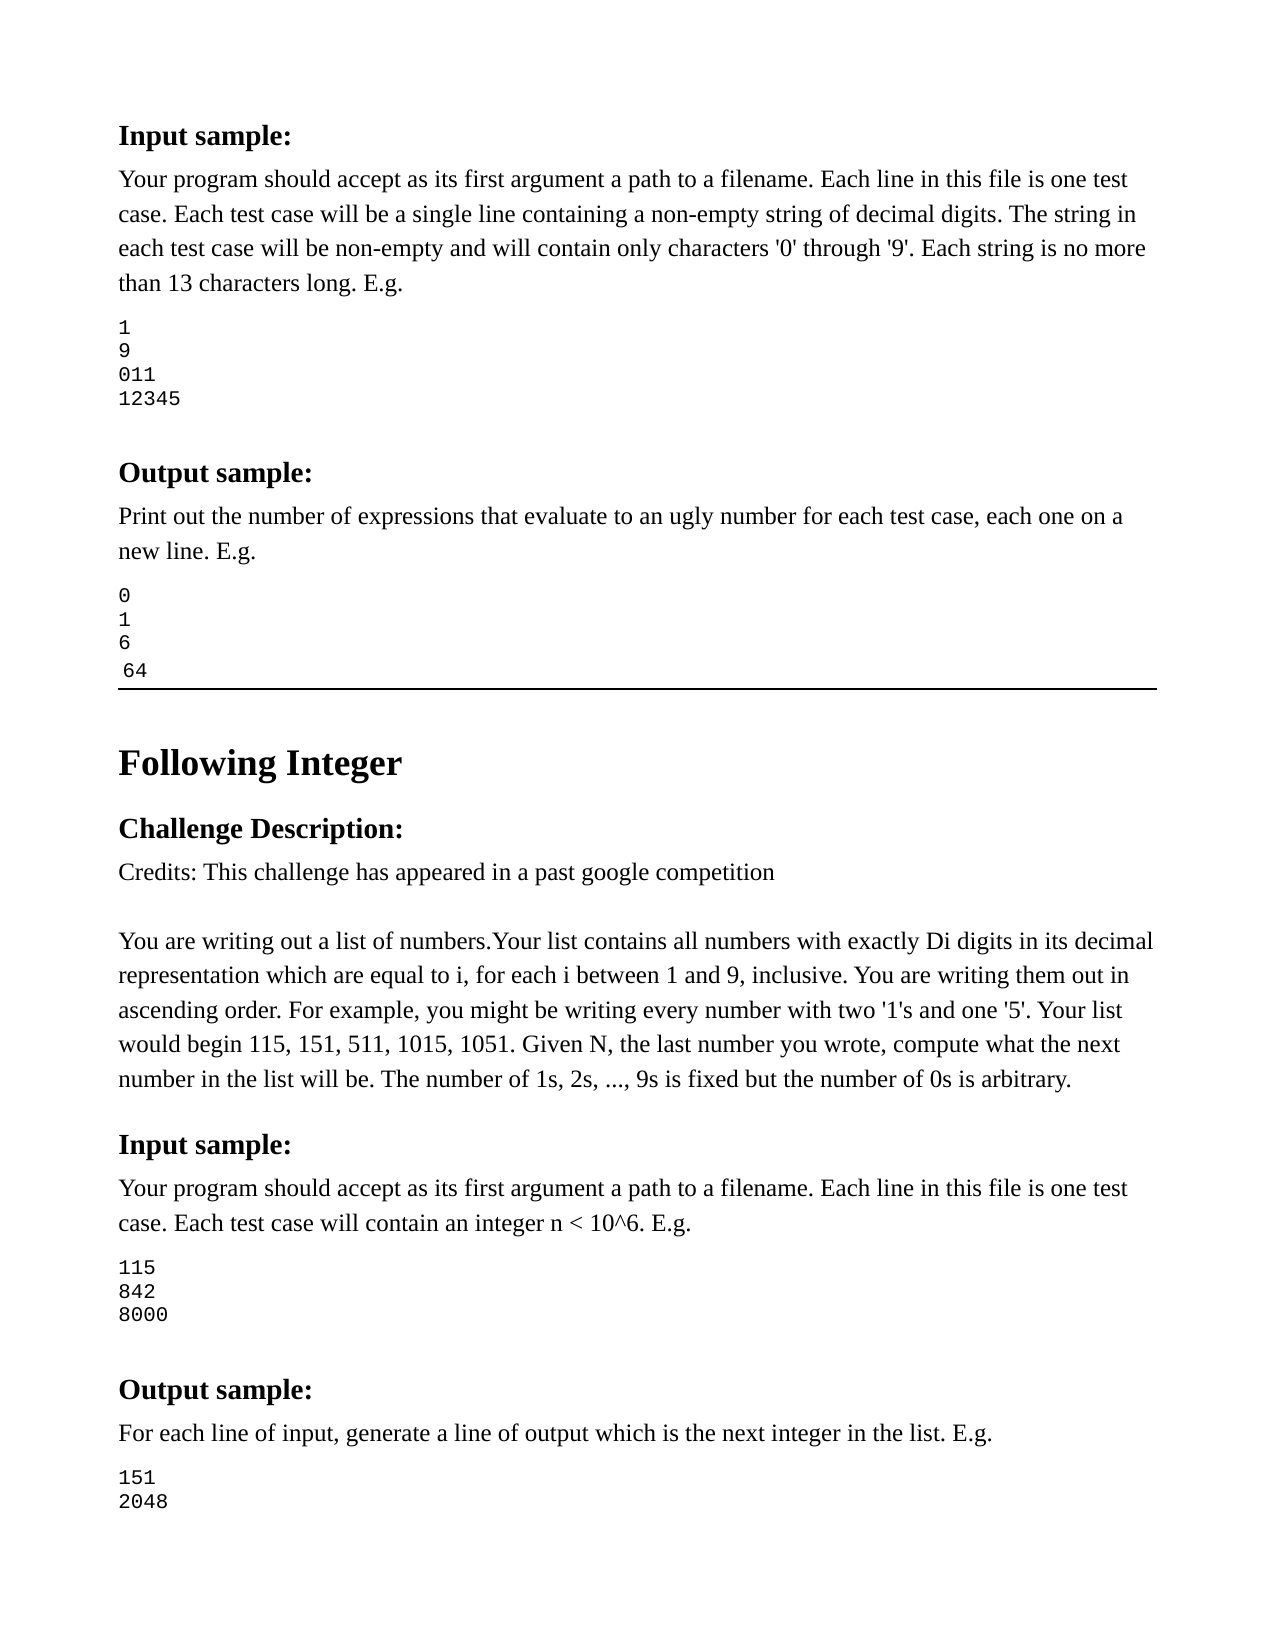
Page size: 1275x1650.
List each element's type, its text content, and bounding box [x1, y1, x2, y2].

text Credits: This challenge has appeared in a past google competition You are writing out a list of numbers.Your list contains all numbers with exactly Di digits in its decimal representation which are equal to i, for each i between 1 and 9, inclusive. You are writing them out in ascending order. For example, you might be writing every number with two '1's and one '5'. Your list would begin 115, 151, 511, 1015, 1051. Given N, the last number you wrote, compute what the next number in the list will be. The number of 1s, 2s, ..., 9s is fixed but the number of 0s is arbitrary. [118, 857, 1157, 1092]
text 151 [118, 1467, 1157, 1491]
subtitle Input sample: [118, 1127, 1157, 1161]
text 011 [118, 364, 1157, 388]
text 2048 [118, 1491, 1157, 1514]
subtitle Challenge Description: [118, 811, 1157, 844]
text 1 [118, 317, 1157, 340]
text 64 [118, 656, 1157, 688]
text 842 [118, 1281, 1157, 1304]
text 1 [118, 608, 1157, 632]
text 12345 [118, 388, 1157, 411]
text 8000 [118, 1304, 1157, 1328]
text 9 [118, 340, 1157, 364]
text Your program should accept as its first argument a path to a filename. Each line in this file is one test case. Each test case will be a single line containing a non-empty string of decimal digits. The string in each test case will be non-empty and will contain only characters '0' through '9'. Each string is no more than 13 characters long. E.g. [118, 164, 1157, 296]
text Print out the number of expressions that evaluate to an ugly number for each test case, each one on a new line. E.g. [118, 501, 1157, 564]
subtitle Following Integer [118, 741, 1157, 784]
text Your program should accept as its first argument a path to a filename. Each line in this file is one test case. Each test case will contain an integer n < 10^6. E.g. [118, 1173, 1157, 1237]
subtitle Input sample: [118, 118, 1157, 152]
subtitle Output sample: [118, 455, 1157, 489]
text 6 [118, 632, 1157, 656]
text For each line of input, generate a line of output which is the next integer in the list. E.g. [118, 1418, 1157, 1447]
text 115 [118, 1257, 1157, 1281]
text 0 [118, 585, 1157, 608]
subtitle Output sample: [118, 1372, 1157, 1406]
